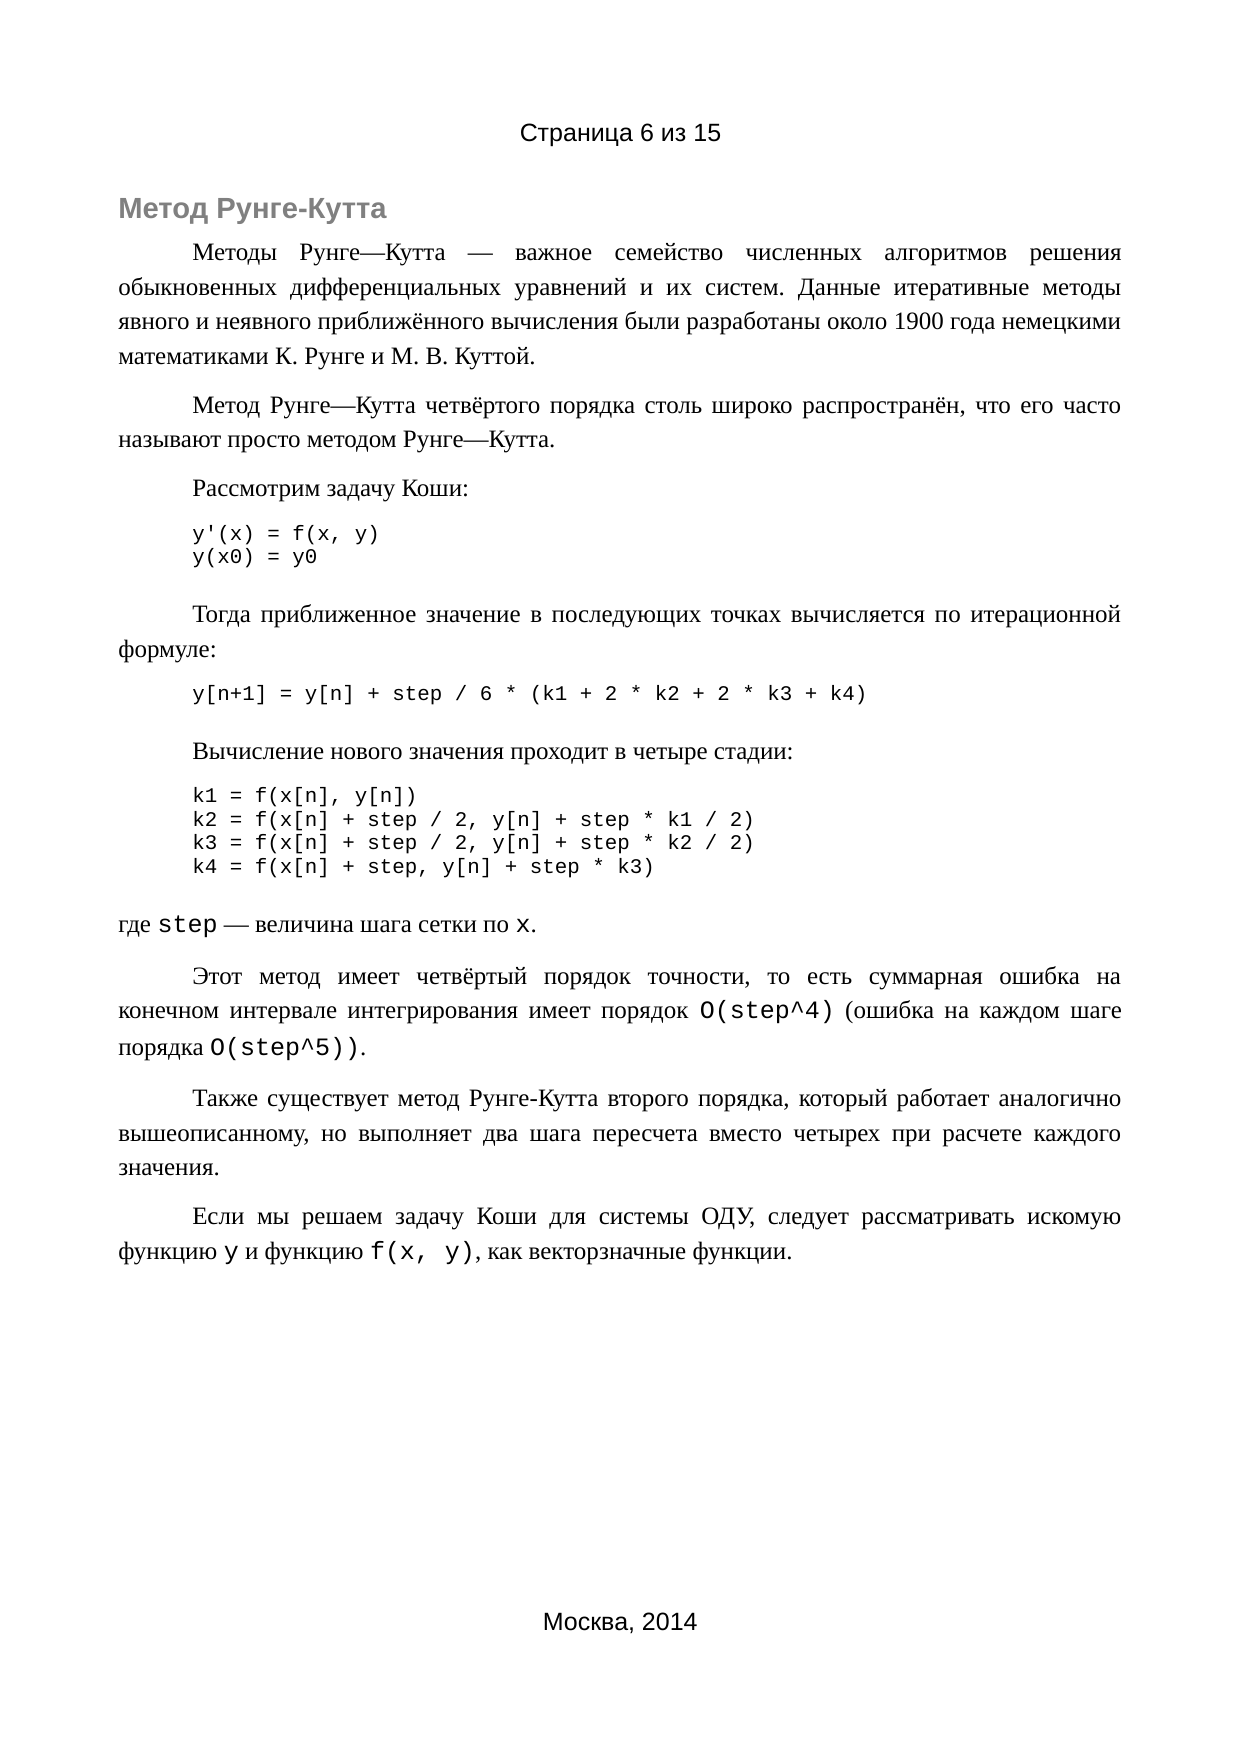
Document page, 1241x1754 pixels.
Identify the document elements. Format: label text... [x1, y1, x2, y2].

text Также существует метод Рунге-Кутта второго порядка, который работает аналогично вышеописанному, но выполняет два шага пересчета вместо четырех при расчете каждого значения. [118, 1083, 1122, 1181]
text k3 = f(x[n] + step / 2, y[n] + step * k2 / 2) [118, 832, 1122, 856]
text где step — величина шага сетки по x. [118, 909, 1122, 940]
text Тогда приближенное значение в последующих точках вычисляется по итерационной формуле: [118, 599, 1122, 663]
text Этот метод имеет четвёртый порядок точности, то есть суммарная ошибка на конечном интервале интегрирования имеет порядок O(step^4) (ошибка на каждом шаге порядка O(step^5)). [118, 961, 1122, 1063]
text Если мы решаем задачу Коши для системы ОДУ, следует рассматривать искомую функцию y и функцию f(x, y), как векторзначные функции. [118, 1201, 1122, 1267]
text k4 = f(x[n] + step, y[n] + step * k3) [118, 856, 1122, 880]
text Метод Рунге—Кутта четвёртого порядка столь широко распространён, что его часто называют просто методом Рунге—Кутта. [118, 390, 1122, 453]
text Рассмотрим задачу Коши: [118, 473, 1122, 502]
text y(x0) = y0 [118, 546, 1122, 570]
text y'(x) = f(x, y) [118, 523, 1122, 546]
text Методы Рунге—Кутта — важное семейство численных алгоритмов решения обыкновенных дифференциальных уравнений и их систем. Данные итеративные методы явного и неявного приближённого вычисления были разработаны около 1900 года немецкими математиками К. Рунге и М. В. Куттой. [118, 237, 1122, 370]
text Вычисление нового значения проходит в четыре стадии: [118, 736, 1122, 765]
text k1 = f(x[n], y[n]) [118, 785, 1122, 809]
text k2 = f(x[n] + step / 2, y[n] + step * k1 / 2) [118, 809, 1122, 832]
text y[n+1] = y[n] + step / 6 * (k1 + 2 * k2 + 2 * k3 + k4) [118, 683, 1122, 707]
subtitle Метод Рунге-Кутта [118, 191, 1122, 225]
